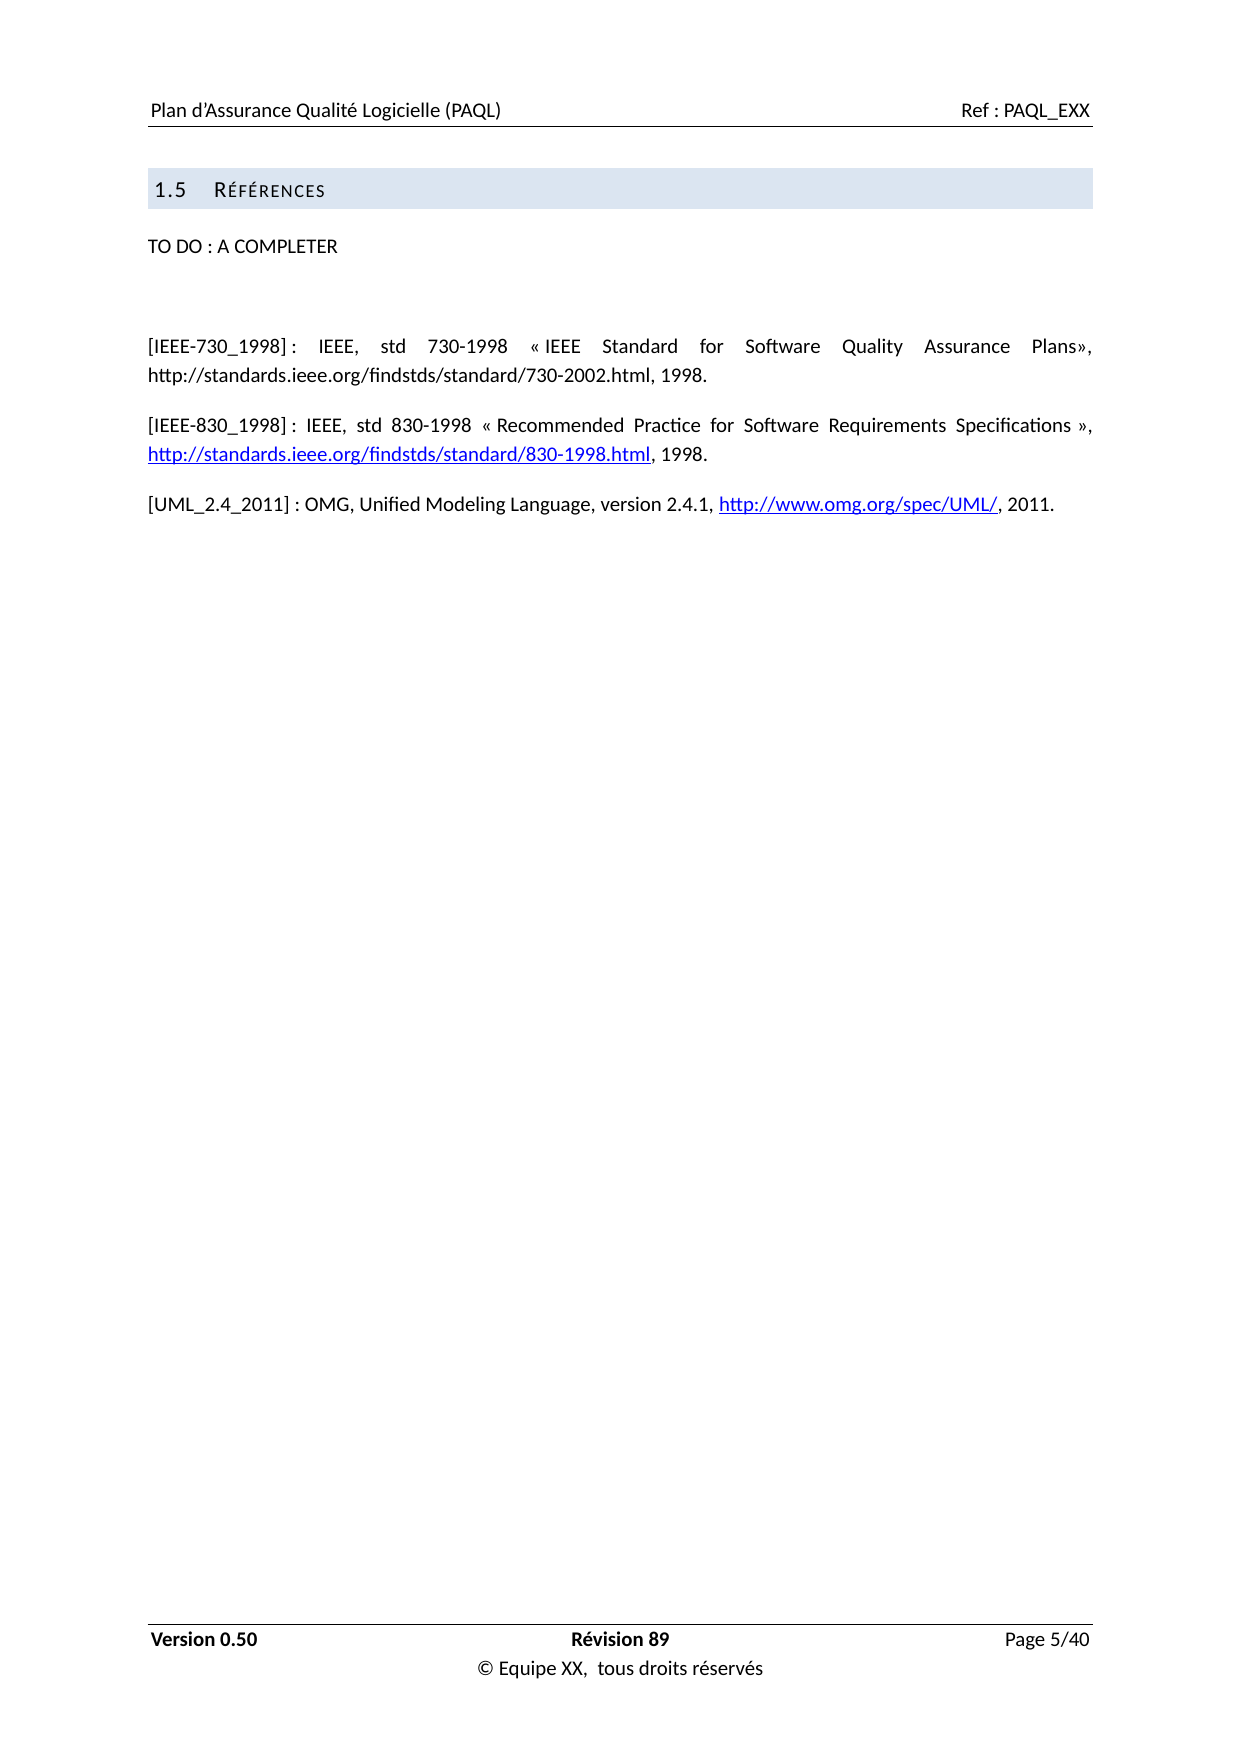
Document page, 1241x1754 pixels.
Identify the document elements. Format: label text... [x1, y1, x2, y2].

text [UML_2.4_2011] : OMG, Unified Modeling Language, version 2.4.1, http://www.omg.org/spec/UML/, 2011. [148, 491, 1093, 517]
text TO DO : A COMPLETER [148, 234, 1093, 259]
text [IEEE-730_1998] : IEEE, std 730-1998 « IEEE Standard for Software Quality Assurance Plans», http://standards.ieee.org/findstds/standard/730-2002.html, 1998. [148, 333, 1093, 388]
subtitle Références [154, 175, 1086, 203]
text [IEEE-830_1998] : IEEE, std 830-1998 « Recommended Practice for Software Requirements Specifications », http://standards.ieee.org/findstds/standard/830-1998.html, 1998. [148, 412, 1093, 467]
